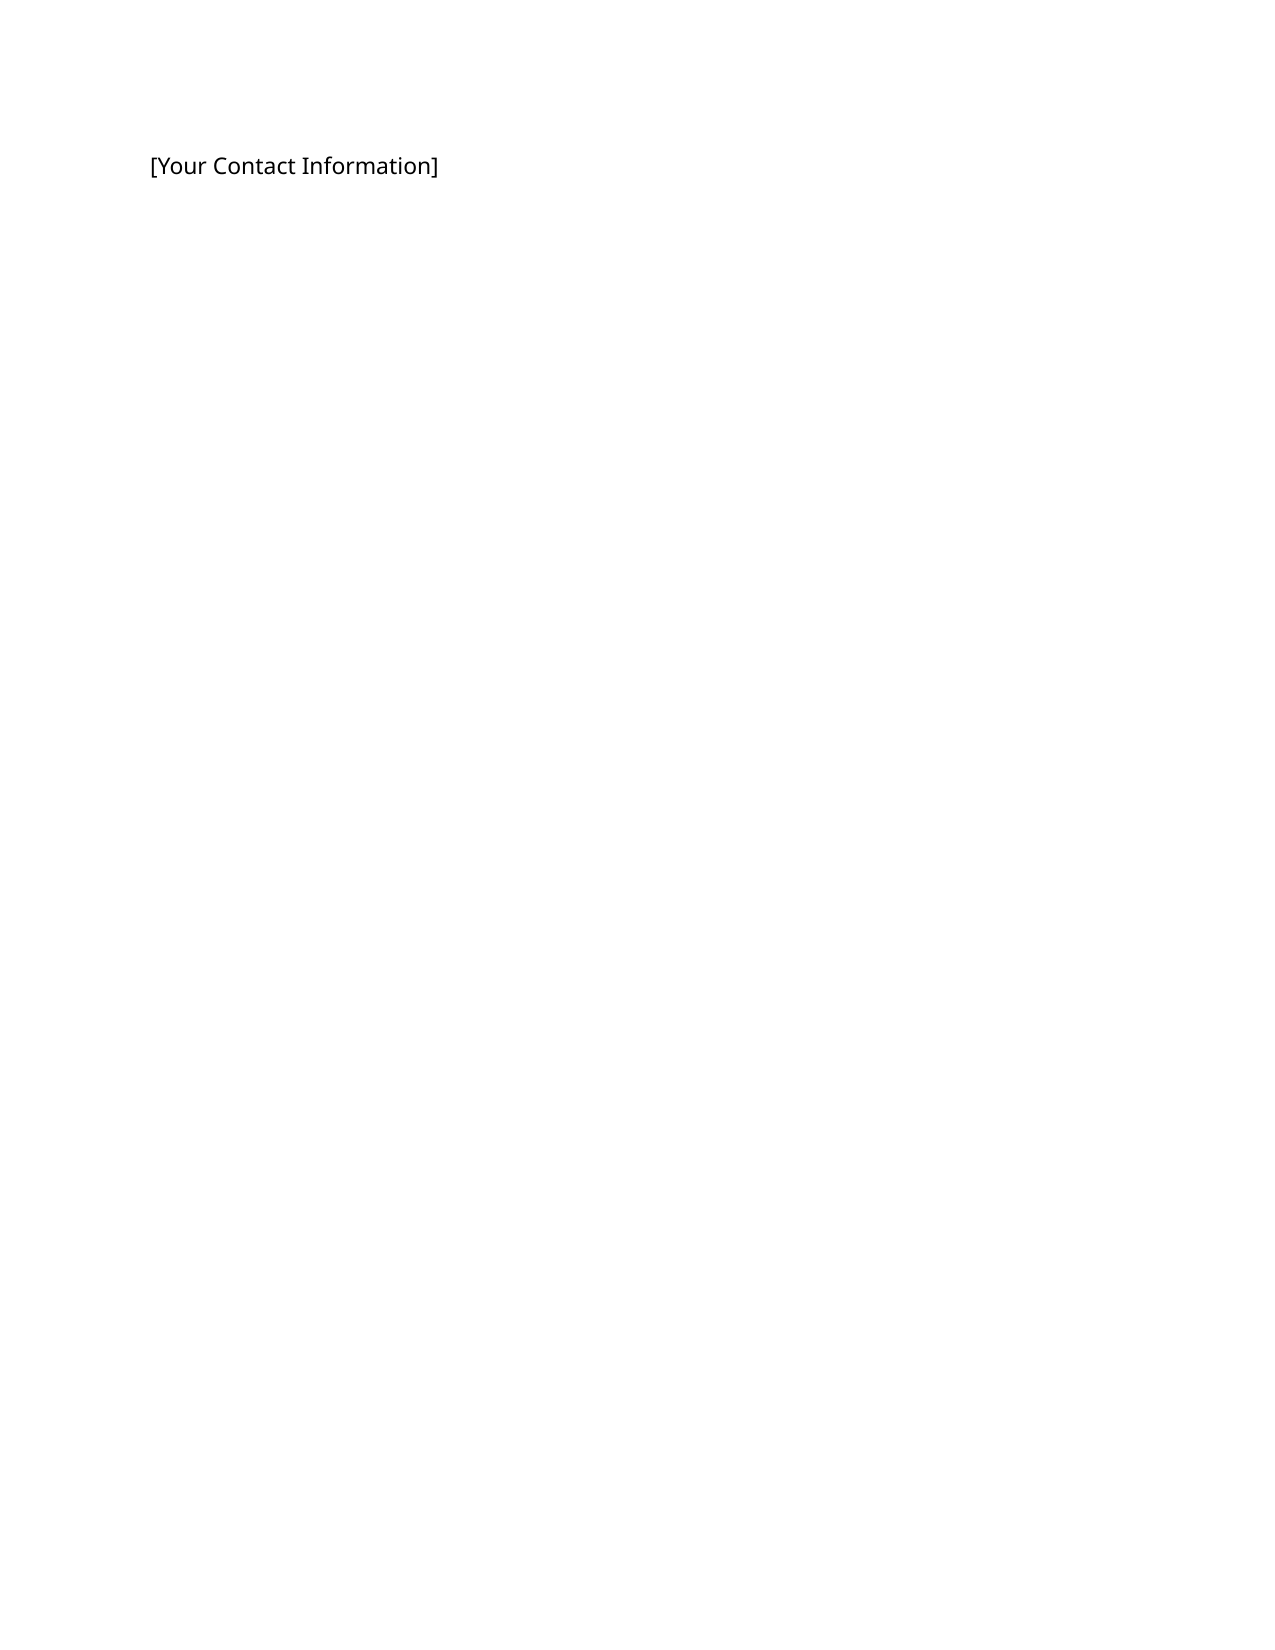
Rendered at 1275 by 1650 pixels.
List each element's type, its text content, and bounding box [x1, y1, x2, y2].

text [Your Contact Information] [150, 150, 1125, 181]
